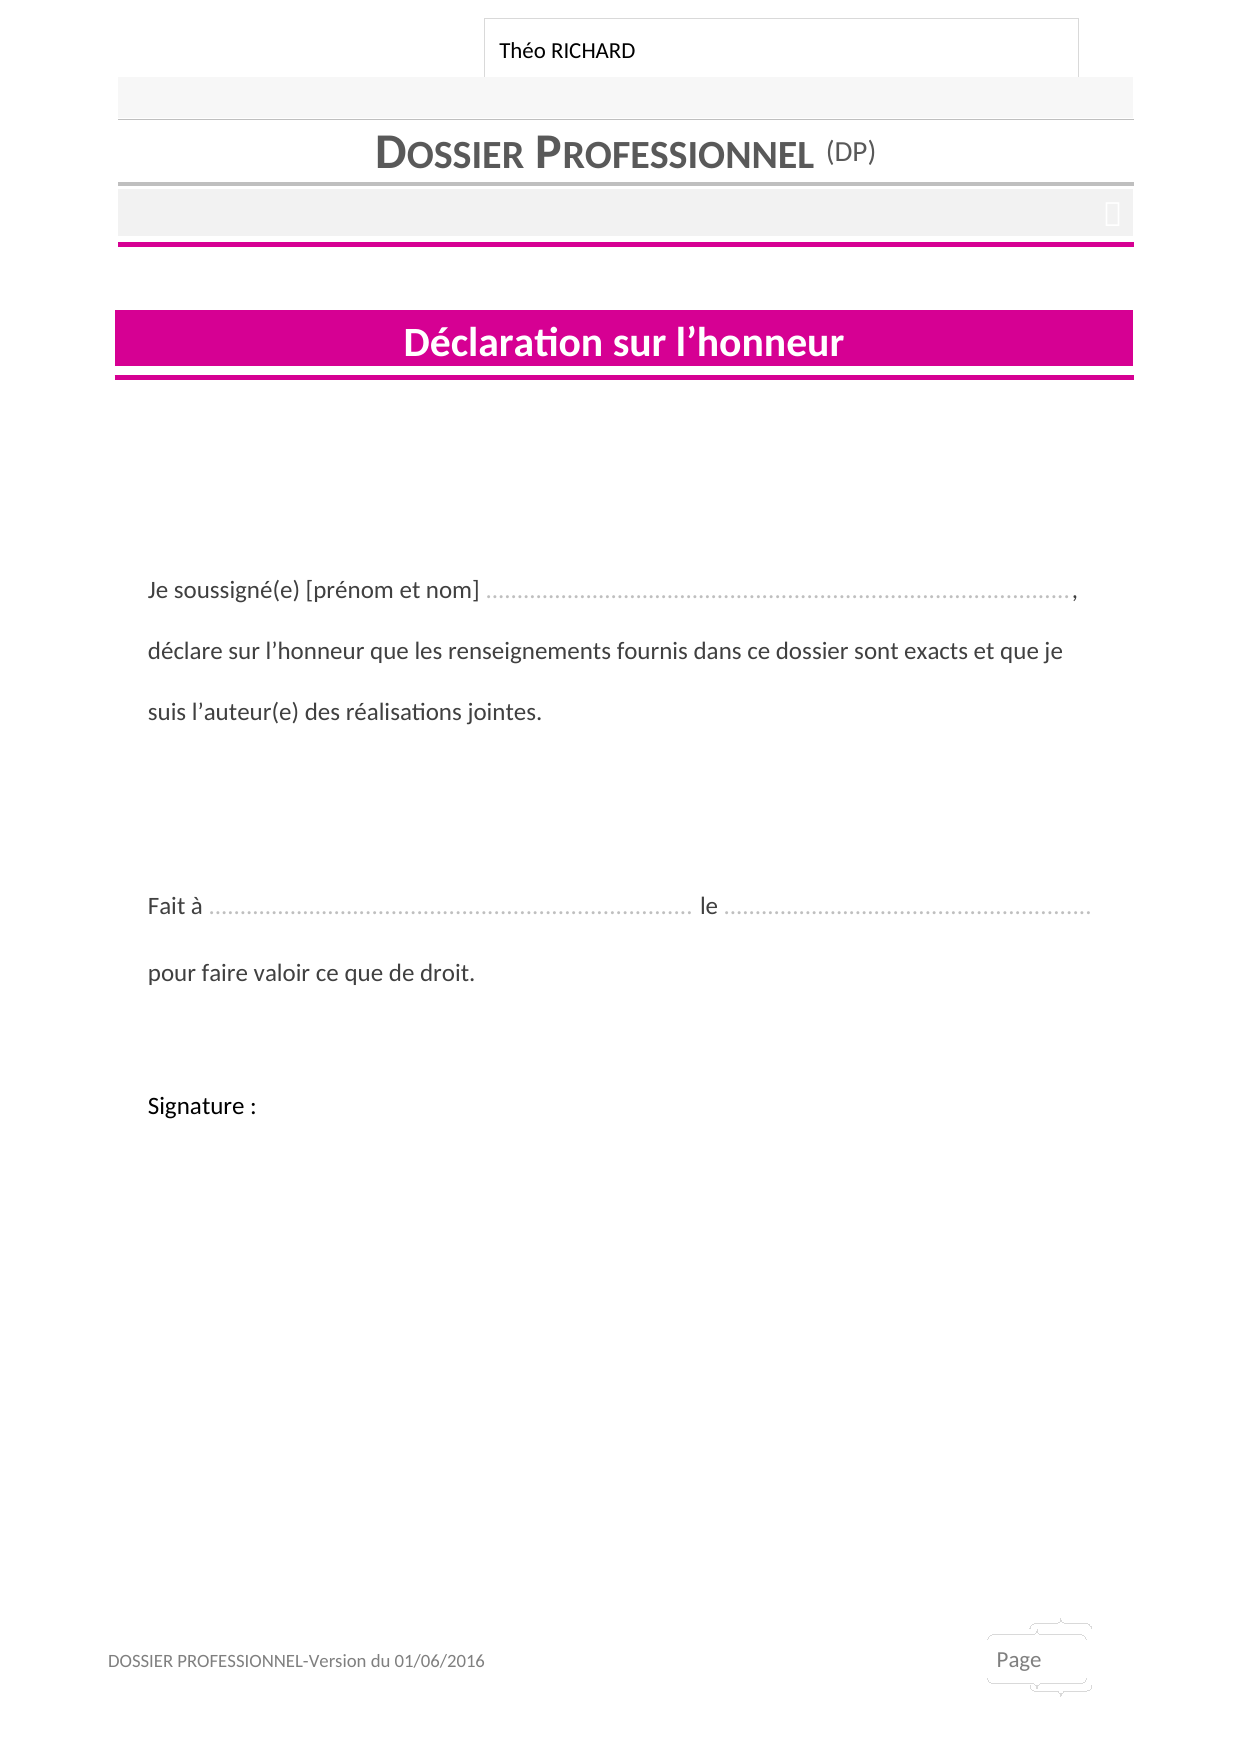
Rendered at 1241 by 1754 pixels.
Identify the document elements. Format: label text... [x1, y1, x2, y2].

table_header Déclaration sur l’honneur [115, 310, 1133, 366]
text Je soussigné(e) [prénom et nom] , [148, 574, 1093, 604]
text pour faire valoir ce que de droit. [148, 957, 1093, 987]
text Signature : [148, 1090, 1093, 1120]
text Fait à le [148, 890, 1093, 921]
table_cell [115, 380, 1133, 434]
text déclare sur l’honneur que les renseignements fournis dans ce dossier sont exacts et que je suis l’auteur(e) des réalisations jointes. [148, 635, 1093, 727]
table_cell [115, 366, 1133, 375]
